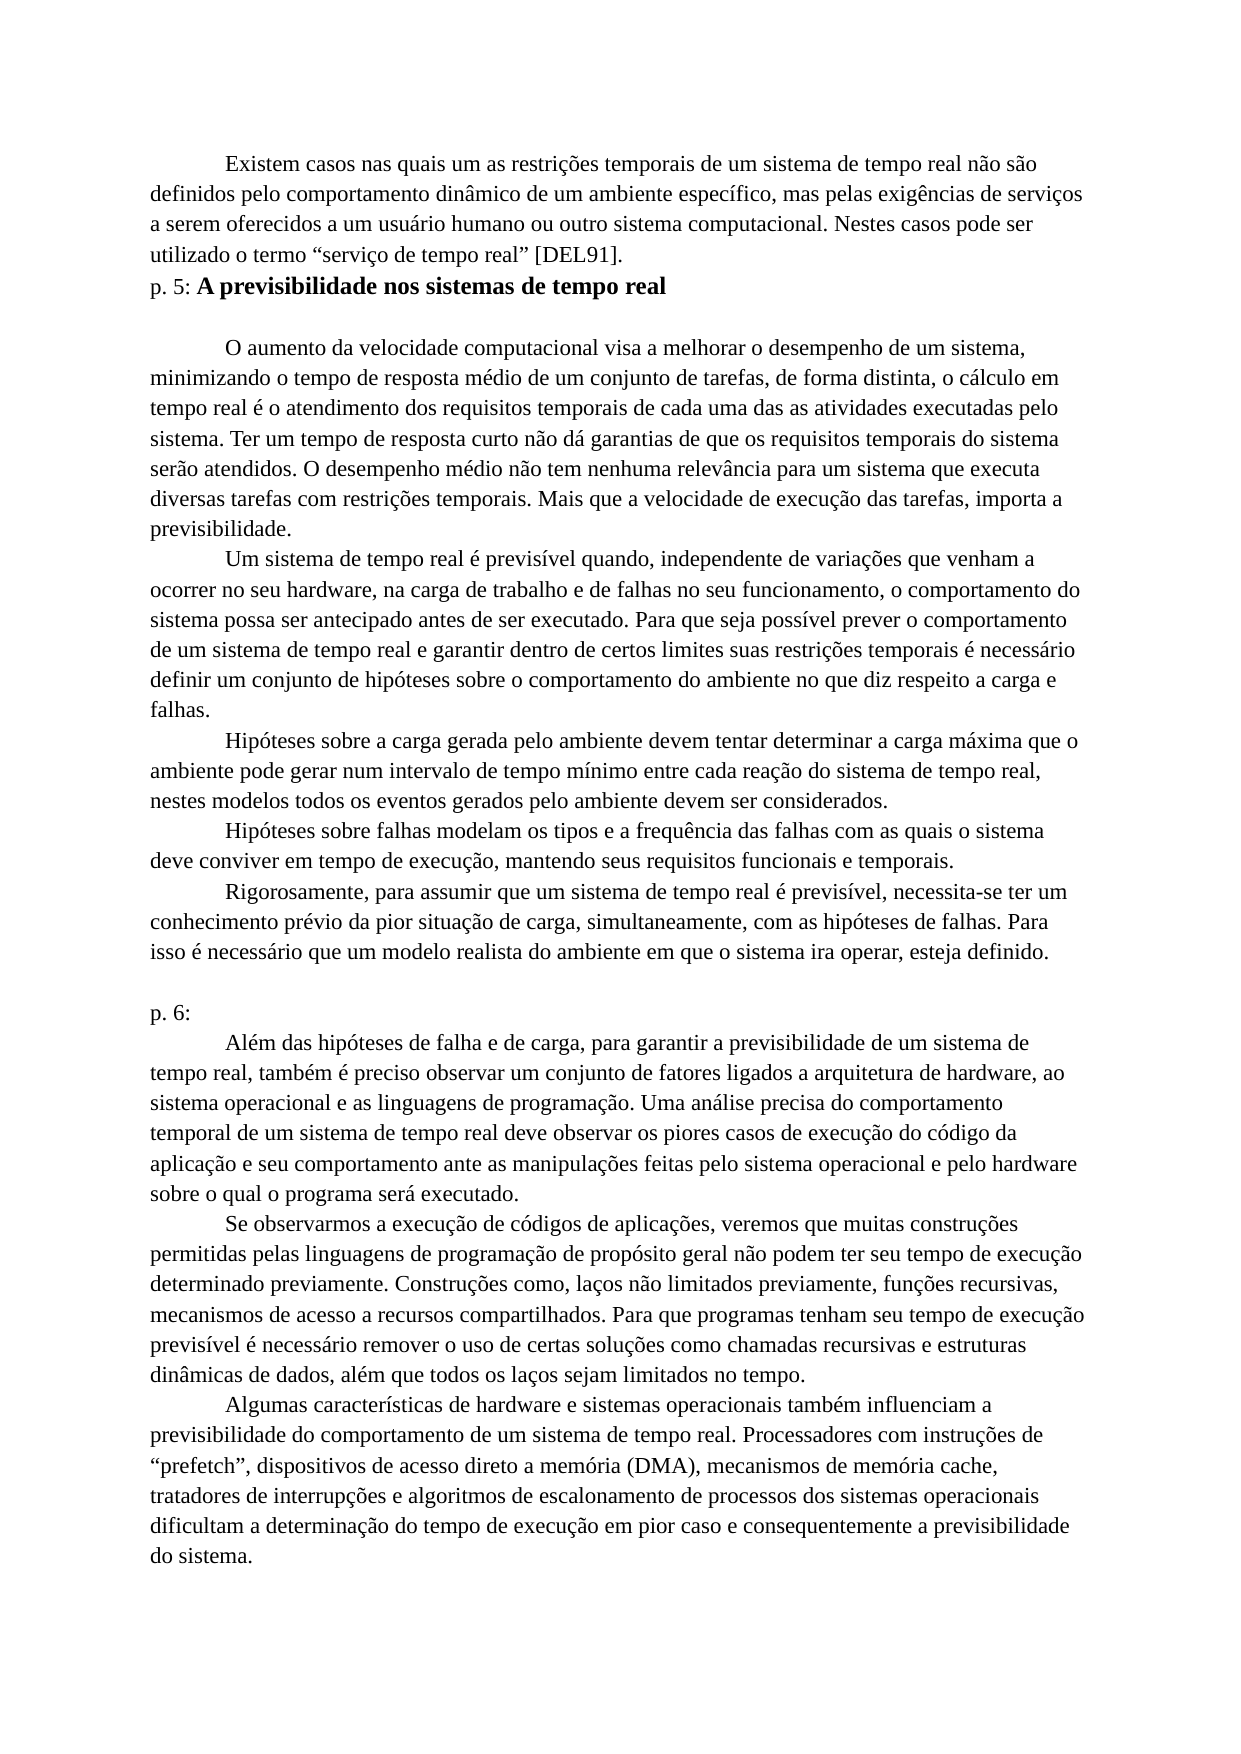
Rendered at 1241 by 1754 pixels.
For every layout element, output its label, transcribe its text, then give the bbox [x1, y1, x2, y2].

text Hipóteses sobre falhas modelam os tipos e a frequência das falhas com as quais o sistema deve conviver em tempo de execução, mantendo seus requisitos funcionais e temporais. [150, 817, 1090, 874]
text Hipóteses sobre a carga gerada pelo ambiente devem tentar determinar a carga máxima que o ambiente pode gerar num intervalo de tempo mínimo entre cada reação do sistema de tempo real, nestes modelos todos os eventos gerados pelo ambiente devem ser considerados. [150, 727, 1090, 813]
text p. 6: [150, 999, 1090, 1025]
text Rigorosamente, para assumir que um sistema de tempo real é previsível, necessita-se ter um conhecimento prévio da pior situação de carga, simultaneamente, com as hipóteses de falhas. Para isso é necessário que um modelo realista do ambiente em que o sistema ira operar, esteja definido. [150, 878, 1090, 964]
text p. 5: A previsibilidade nos sistemas de tempo real [150, 271, 1090, 299]
text O aumento da velocidade computacional visa a melhorar o desempenho de um sistema, minimizando o tempo de resposta médio de um conjunto de tarefas, de forma distinta, o cálculo em tempo real é o atendimento dos requisitos temporais de cada uma das as atividades executadas pelo sistema. Ter um tempo de resposta curto não dá garantias de que os requisitos temporais do sistema serão atendidos. O desempenho médio não tem nenhuma relevância para um sistema que executa diversas tarefas com restrições temporais. Mais que a velocidade de execução das tarefas, importa a previsibilidade. [150, 334, 1090, 542]
text Algumas características de hardware e sistemas operacionais também influenciam a previsibilidade do comportamento de um sistema de tempo real. Processadores com instruções de “prefetch”, dispositivos de acesso direto a memória (DMA), mecanismos de memória cache, tratadores de interrupções e algoritmos de escalonamento de processos dos sistemas operacionais dificultam a determinação do tempo de execução em pior caso e consequentemente a previsibilidade do sistema. [150, 1391, 1090, 1569]
text Um sistema de tempo real é previsível quando, independente de variações que venham a ocorrer no seu hardware, na carga de trabalho e de falhas no seu funcionamento, o comportamento do sistema possa ser antecipado antes de ser executado. Para que seja possível prever o comportamento de um sistema de tempo real e garantir dentro de certos limites suas restrições temporais é necessário definir um conjunto de hipóteses sobre o comportamento do ambiente no que diz respeito a carga e falhas. [150, 546, 1090, 723]
text Existem casos nas quais um as restrições temporais de um sistema de tempo real não são definidos pelo comportamento dinâmico de um ambiente específico, mas pelas exigências de serviços a serem oferecidos a um usuário humano ou outro sistema computacional. Nestes casos pode ser utilizado o termo “serviço de tempo real” [DEL91]. [150, 150, 1090, 267]
text Se observarmos a execução de códigos de aplicações, veremos que muitas construções permitidas pelas linguagens de programação de propósito geral não podem ter seu tempo de execução determinado previamente. Construções como, laços não limitados previamente, funções recursivas, mecanismos de acesso a recursos compartilhados. Para que programas tenham seu tempo de execução previsível é necessário remover o uso de certas soluções como chamadas recursivas e estruturas dinâmicas de dados, além que todos os laços sejam limitados no tempo. [150, 1210, 1090, 1387]
text Além das hipóteses de falha e de carga, para garantir a previsibilidade de um sistema de tempo real, também é preciso observar um conjunto de fatores ligados a arquitetura de hardware, ao sistema operacional e as linguagens de programação. Uma análise precisa do comportamento temporal de um sistema de tempo real deve observar os piores casos de execução do código da aplicação e seu comportamento ante as manipulações feitas pelo sistema operacional e pelo hardware sobre o qual o programa será executado. [150, 1029, 1090, 1206]
